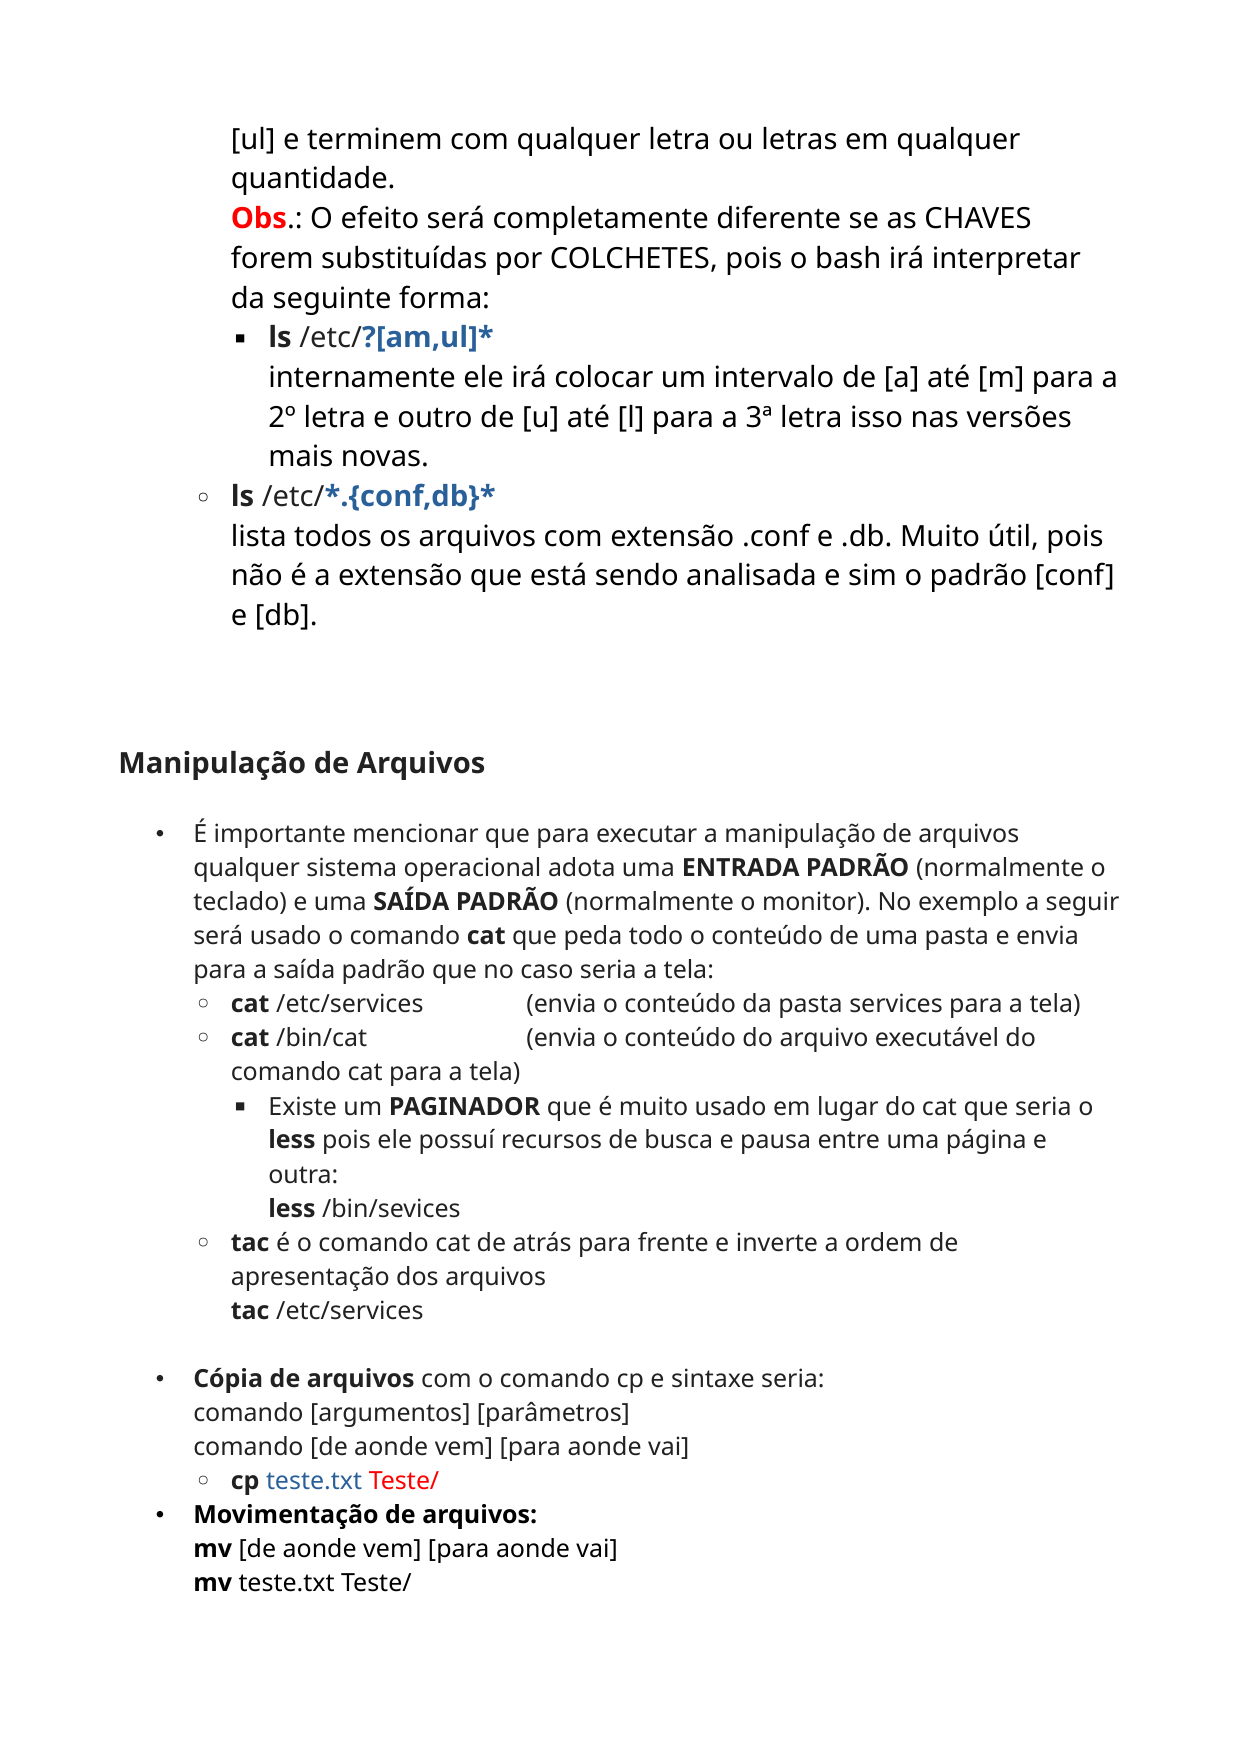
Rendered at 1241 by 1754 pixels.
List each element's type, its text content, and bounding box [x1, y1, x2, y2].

list tac é o comando cat de atrás para frente e inverte a ordem de apresentação dos arquivos [193, 1224, 1122, 1292]
list lista todos os arquivos com extensão .conf e .db. Muito útil, pois não é a extensão que está sendo analisada e sim o padrão [conf] e [db]. [193, 515, 1122, 634]
list Cópia de arquivos com o comando cp e sintaxe seria: [156, 1361, 1122, 1395]
list Existe um PAGINADOR que é muito usado em lugar do cat que seria o less pois ele possuí recursos de busca e pausa entre uma página e outra: [231, 1088, 1122, 1190]
list cp teste.txt Teste/ [193, 1463, 1122, 1497]
list less /bin/sevices [231, 1190, 1122, 1224]
list tac /etc/services [193, 1292, 1122, 1327]
list [ul] e terminem com qualquer letra ou letras em qualquer quantidade. [193, 118, 1122, 197]
list comando [de aonde vem] [para aonde vai] [156, 1429, 1122, 1463]
list ls /etc/*.{conf,db}* [193, 475, 1122, 515]
list mv [de aonde vem] [para aonde vai] [156, 1531, 1122, 1565]
list Movimentação de arquivos: [156, 1497, 1122, 1531]
text Manipulação de Arquivos [118, 742, 1122, 782]
list internamente ele irá colocar um intervalo de [a] até [m] para a 2º letra e outro de [u] até [l] para a 3ª letra isso nas versões mais novas. [231, 356, 1122, 475]
list Obs.: O efeito será completamente diferente se as CHAVES forem substituídas por COLCHETES, pois o bash irá interpretar da seguinte forma: [193, 197, 1122, 317]
list cat /etc/services (envia o conteúdo da pasta services para a tela) [193, 986, 1122, 1020]
list cat /bin/cat (envia o conteúdo do arquivo executável do comando cat para a tela) [193, 1020, 1122, 1088]
list ls /etc/?[am,ul]* [231, 317, 1122, 356]
list mv teste.txt Teste/ [156, 1565, 1122, 1599]
list É importante mencionar que para executar a manipulação de arquivos qualquer sistema operacional adota uma ENTRADA PADRÃO (normalmente o teclado) e uma SAÍDA PADRÃO (normalmente o monitor). No exemplo a seguir será usado o comando cat que peda todo o conteúdo de uma pasta e envia para a saída padrão que no caso seria a tela: [156, 816, 1122, 986]
list comando [argumentos] [parâmetros] [156, 1395, 1122, 1429]
